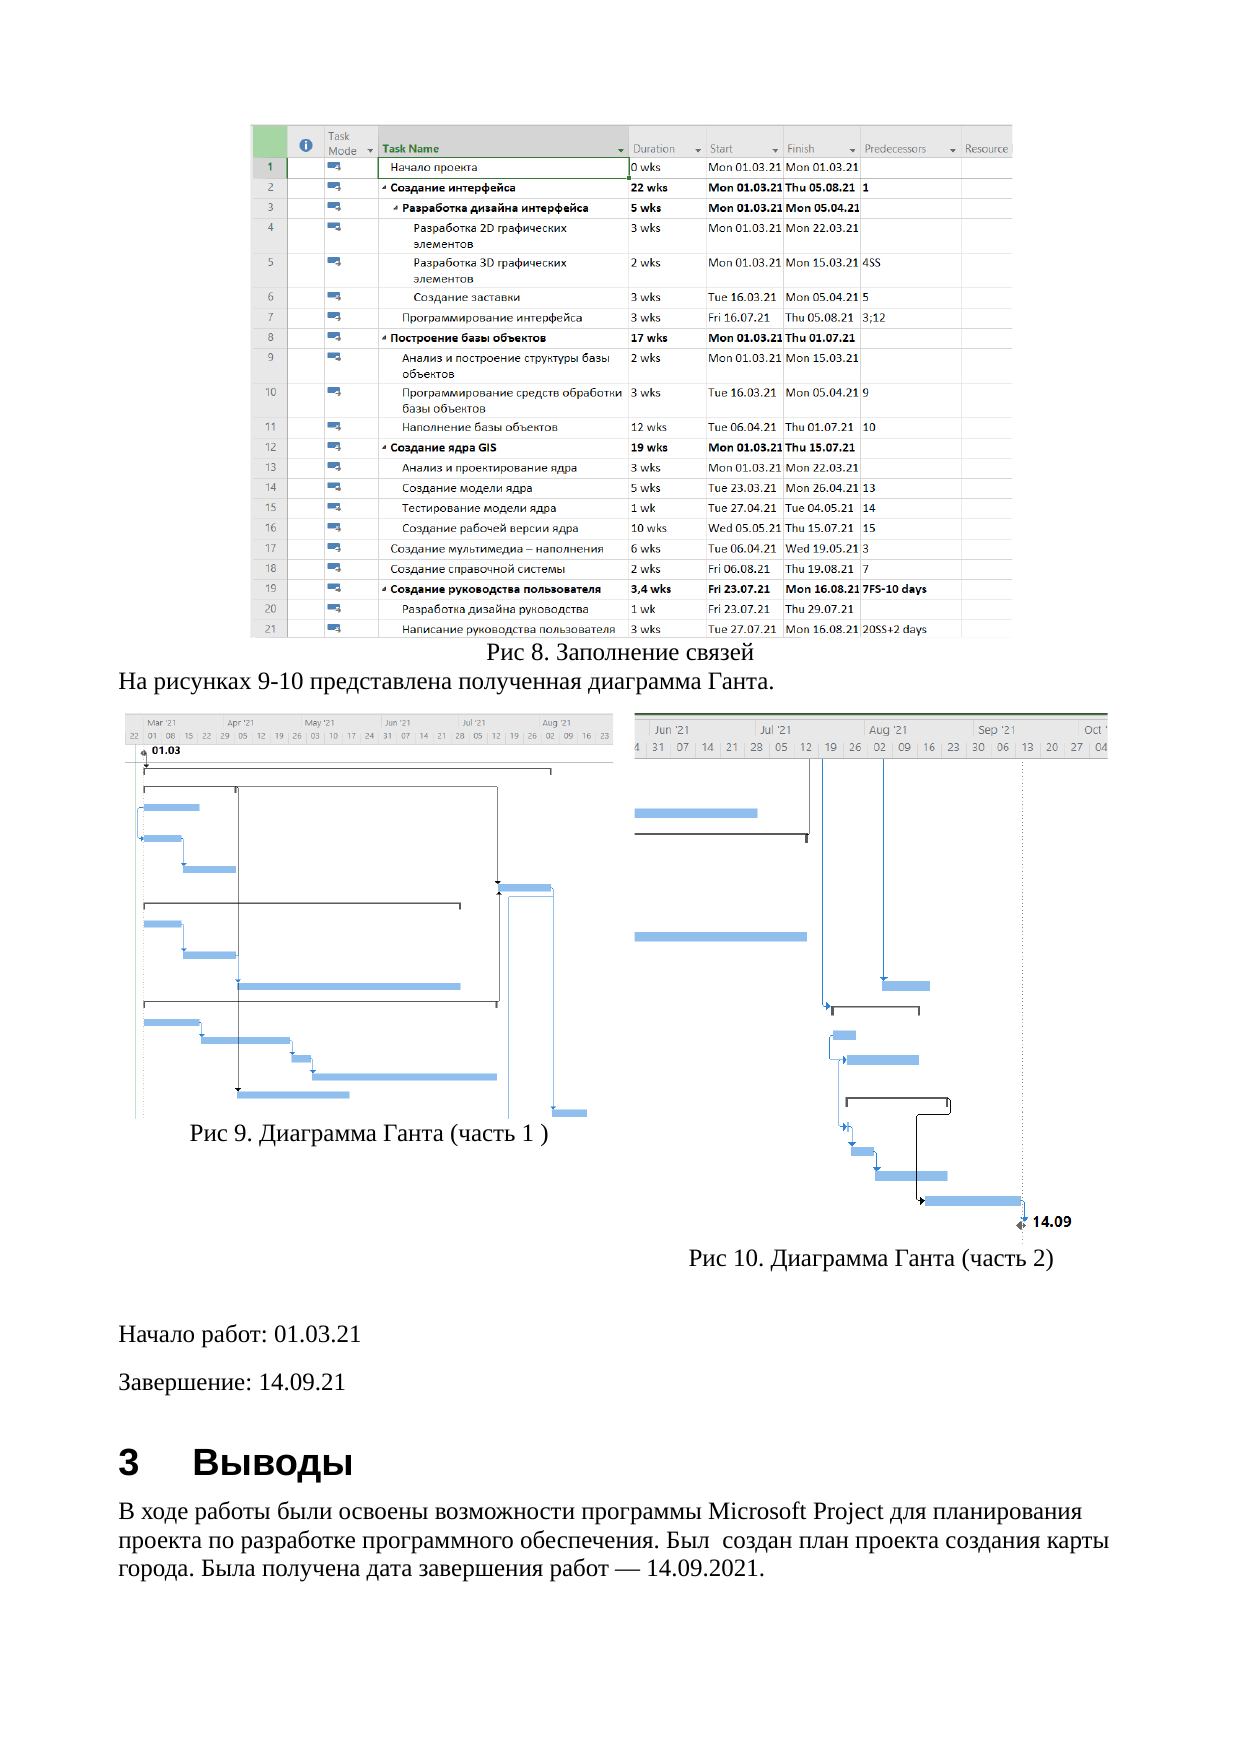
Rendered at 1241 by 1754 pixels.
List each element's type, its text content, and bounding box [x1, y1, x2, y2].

picture [125, 713, 614, 1119]
text Завершение: 14.09.21 [118, 1367, 1122, 1396]
table_header Рис 8. Заполнение связей [118, 118, 1122, 666]
table_header Рис 9. Диаграмма Ганта (часть 1 ) [118, 714, 620, 1272]
picture [250, 124, 1013, 638]
text На рисунках 9-10 представлена полученная диаграмма Ганта. [118, 666, 1122, 695]
table_header Рис 10. Диаграмма Ганта (часть 2) [620, 714, 1122, 1272]
text В ходе работы были освоены возможности программы Microsoft Project для планирования проекта по разработке программного обеспечения. Был создан план проекта создания карты города. Была получена дата завершения работ — 14.09.2021. [118, 1496, 1122, 1582]
subtitle Выводы [118, 1440, 1122, 1483]
picture [634, 713, 1108, 1244]
text Начало работ: 01.03.21 [118, 1319, 1122, 1348]
